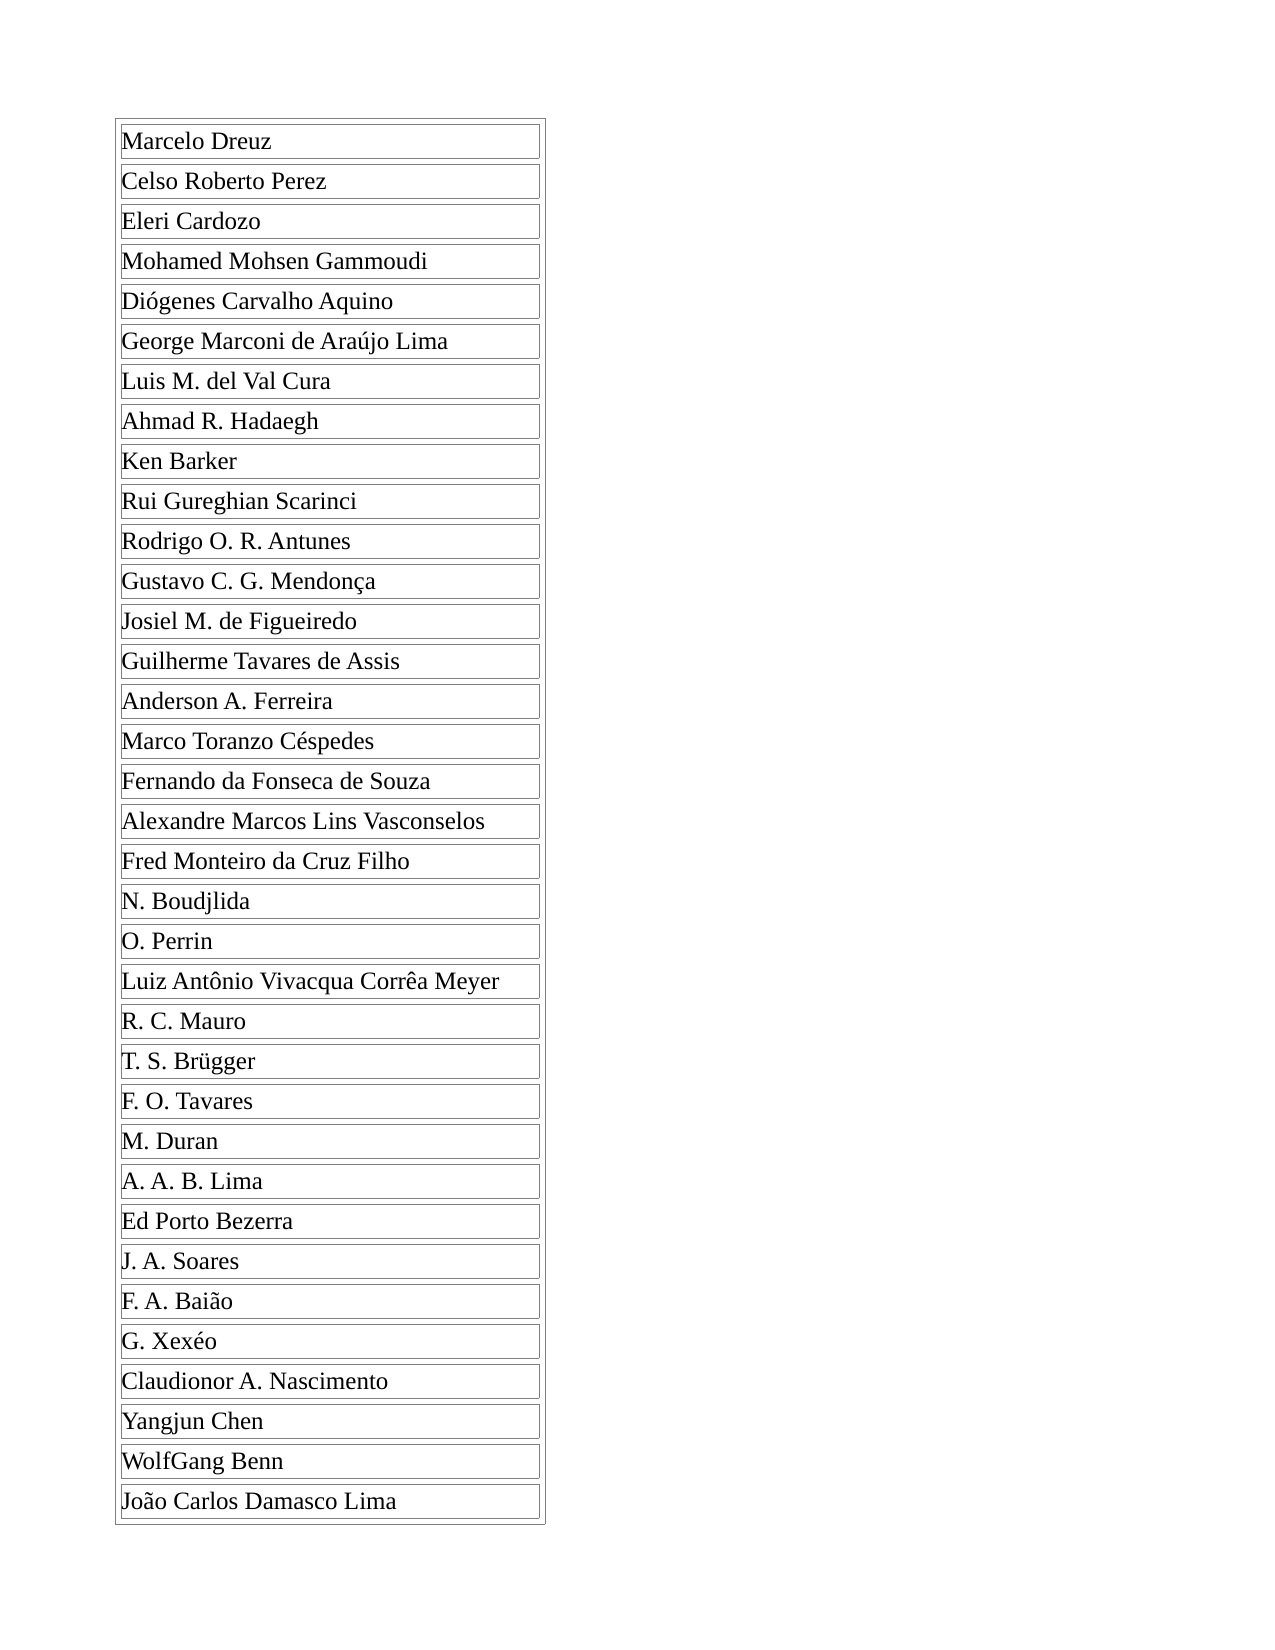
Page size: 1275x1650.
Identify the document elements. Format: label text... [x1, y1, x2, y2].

table_cell Rui Gureghian Scarinci [118, 478, 542, 518]
table_cell N. Boudjlida [118, 878, 542, 918]
table_cell Guilherme Tavares de Assis [118, 638, 542, 678]
table_cell R. C. Mauro [118, 998, 542, 1038]
table_cell T. S. Brügger [118, 1038, 542, 1078]
table_cell Eleri Cardozo [118, 198, 542, 238]
table_cell F. O. Tavares [118, 1078, 542, 1118]
table_cell George Marconi de Araújo Lima [118, 318, 542, 358]
table_cell Fernando da Fonseca de Souza [118, 758, 542, 798]
table_cell Mohamed Mohsen Gammoudi [118, 238, 542, 278]
table_cell Anderson A. Ferreira [118, 678, 542, 718]
table_cell Luiz Antônio Vivacqua Corrêa Meyer [118, 958, 542, 998]
table_cell Alexandre Marcos Lins Vasconselos [118, 798, 542, 838]
table_cell Fred Monteiro da Cruz Filho [118, 838, 542, 878]
table_cell G. Xexéo [118, 1318, 542, 1358]
table_cell A. A. B. Lima [118, 1158, 542, 1198]
table_cell Celso Roberto Perez [118, 158, 542, 198]
table_cell Claudionor A. Nascimento [118, 1358, 542, 1398]
table_cell Yangjun Chen [118, 1398, 542, 1438]
table_cell Ahmad R. Hadaegh [118, 398, 542, 438]
table_cell João Carlos Damasco Lima [118, 1478, 542, 1518]
table_cell Diógenes Carvalho Aquino [118, 278, 542, 318]
table_cell F. A. Baião [118, 1278, 542, 1318]
table_cell WolfGang Benn [118, 1438, 542, 1478]
table_cell M. Duran [118, 1118, 542, 1158]
table_cell Marcelo Dreuz [118, 119, 542, 158]
table_cell Luis M. del Val Cura [118, 358, 542, 398]
table_cell O. Perrin [118, 918, 542, 958]
table_cell Gustavo C. G. Mendonça [118, 558, 542, 598]
table_cell Marco Toranzo Céspedes [118, 718, 542, 758]
table_cell J. A. Soares [118, 1238, 542, 1278]
table_cell Ken Barker [118, 438, 542, 478]
table_cell Josiel M. de Figueiredo [118, 598, 542, 638]
table_cell Ed Porto Bezerra [118, 1198, 542, 1238]
table_cell Rodrigo O. R. Antunes [118, 518, 542, 558]
